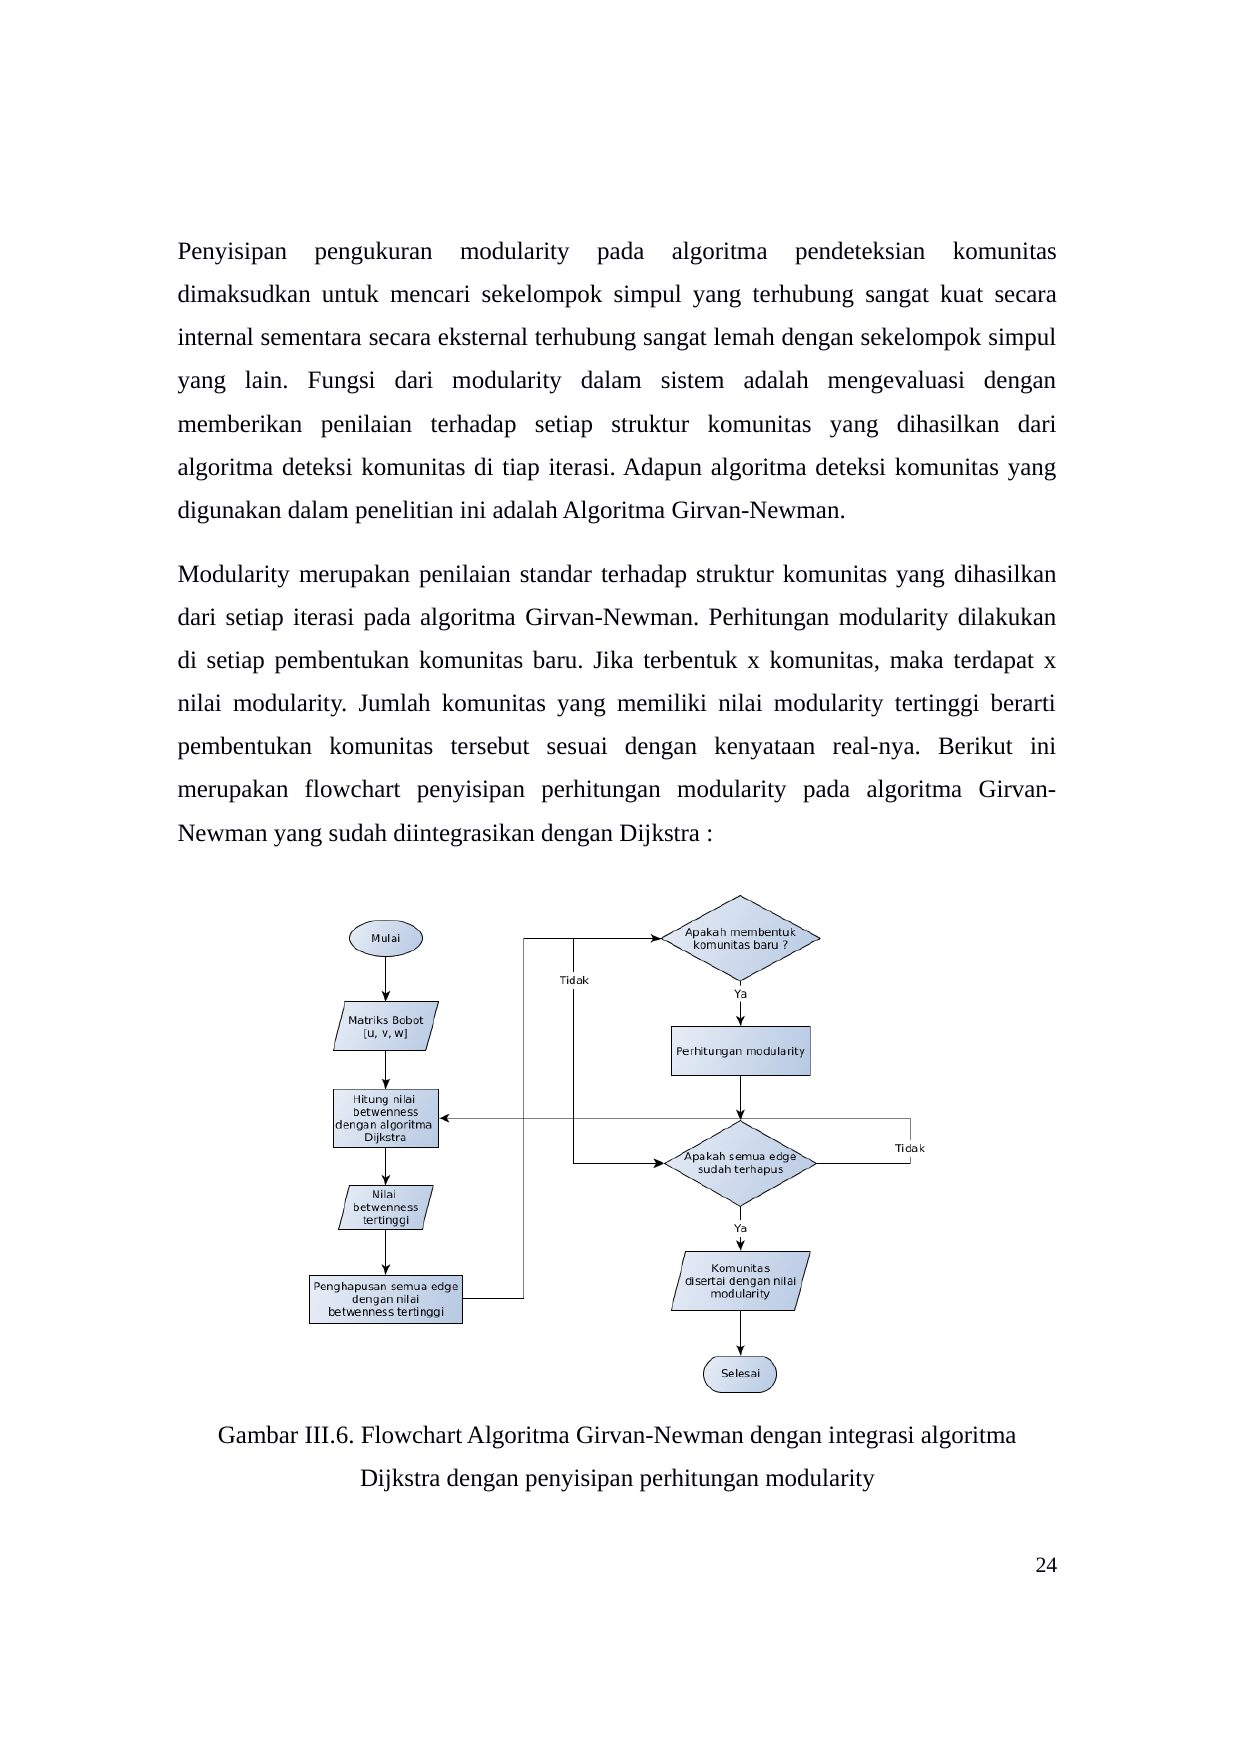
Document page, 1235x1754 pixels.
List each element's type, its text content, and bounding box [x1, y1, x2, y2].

text Penyisipan pengukuran modularity pada algoritma pendeteksian komunitas dimaksudkan untuk mencari sekelompok simpul yang terhubung sangat kuat secara internal sementara secara eksternal terhubung sangat lemah dengan sekelompok simpul yang lain. Fungsi dari modularity dalam sistem adalah mengevaluasi dengan memberikan penilaian terhadap setiap struktur komunitas yang dihasilkan dari algoritma deteksi komunitas di tiap iterasi. Adapun algoritma deteksi komunitas yang digunakan dalam penelitian ini adalah Algoritma Girvan-Newman. [177, 236, 1057, 524]
text Modularity merupakan penilaian standar terhadap struktur komunitas yang dihasilkan dari setiap iterasi pada algoritma Girvan-Newman. Perhitungan modularity dilakukan di setiap pembentukan komunitas baru. Jika terbentuk x komunitas, maka terdapat x nilai modularity. Jumlah komunitas yang memiliki nilai modularity tertinggi berarti pembentukan komunitas tersebut sesuai dengan kenyataan real-nya. Berikut ini merupakan flowchart penyisipan perhitungan modularity pada algoritma Girvan-Newman yang sudah diintegrasikan dengan Dijkstra : [177, 559, 1057, 846]
picture [295, 881, 940, 1406]
text Gambar III.6. Flowchart Algoritma Girvan-Newman dengan integrasi algoritma Dijkstra dengan penyisipan perhitungan modularity [177, 882, 1057, 1492]
